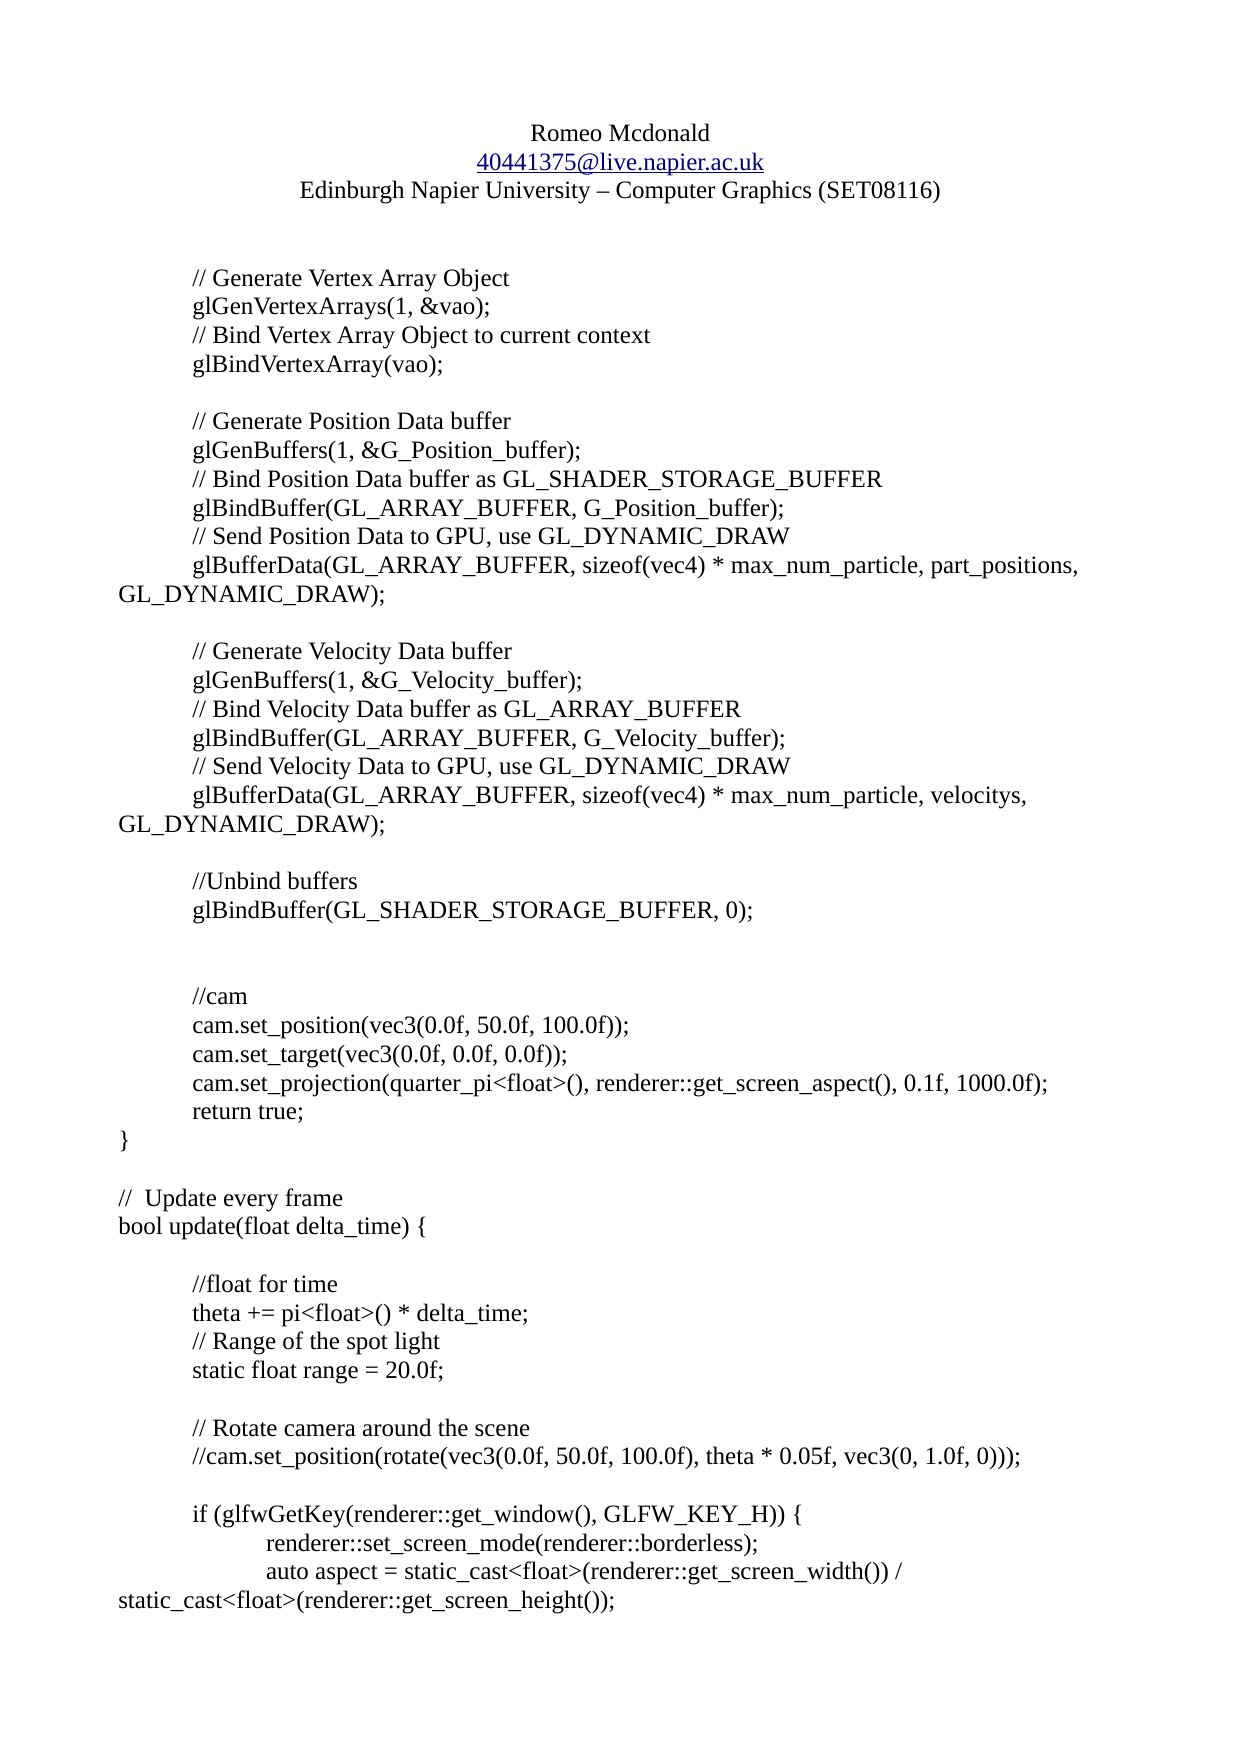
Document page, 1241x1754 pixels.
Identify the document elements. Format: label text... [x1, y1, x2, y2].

text auto aspect = static_cast<float>(renderer::get_screen_width()) / static_cast<float>(renderer::get_screen_height()); [118, 1556, 1122, 1614]
text glBindBuffer(GL_ARRAY_BUFFER, G_Velocity_buffer); [118, 723, 1122, 751]
text glBufferData(GL_ARRAY_BUFFER, sizeof(vec4) * max_num_particle, velocitys, GL_DYNAMIC_DRAW); [118, 780, 1122, 838]
text // Rotate camera around the scene [118, 1413, 1122, 1441]
text // Bind Position Data buffer as GL_SHADER_STORAGE_BUFFER [118, 464, 1122, 493]
text static float range = 20.0f; [118, 1355, 1122, 1384]
text //Unbind buffers [118, 866, 1122, 895]
text cam.set_target(vec3(0.0f, 0.0f, 0.0f)); [118, 1039, 1122, 1068]
text glGenBuffers(1, &G_Velocity_buffer); [118, 665, 1122, 694]
text // Range of the spot light [118, 1326, 1122, 1355]
text glBindBuffer(GL_ARRAY_BUFFER, G_Position_buffer); [118, 493, 1122, 521]
text return true; [118, 1096, 1122, 1125]
text glGenVertexArrays(1, &vao); [118, 291, 1122, 320]
text // Generate Velocity Data buffer [118, 636, 1122, 665]
text // Update every frame [118, 1183, 1122, 1211]
text // Generate Position Data buffer [118, 406, 1122, 435]
text cam.set_projection(quarter_pi<float>(), renderer::get_screen_aspect(), 0.1f, 1000.0f); [118, 1068, 1122, 1096]
text // Bind Velocity Data buffer as GL_ARRAY_BUFFER [118, 694, 1122, 723]
text glGenBuffers(1, &G_Position_buffer); [118, 435, 1122, 464]
text glBufferData(GL_ARRAY_BUFFER, sizeof(vec4) * max_num_particle, part_positions, GL_DYNAMIC_DRAW); [118, 550, 1122, 608]
text //cam [118, 981, 1122, 1010]
text //float for time [118, 1269, 1122, 1298]
text if (glfwGetKey(renderer::get_window(), GLFW_KEY_H)) { [118, 1499, 1122, 1528]
text // Send Position Data to GPU, use GL_DYNAMIC_DRAW [118, 521, 1122, 550]
text // Generate Vertex Array Object [118, 263, 1122, 291]
text bool update(float delta_time) { [118, 1211, 1122, 1240]
text } [118, 1125, 1122, 1154]
text // Bind Vertex Array Object to current context [118, 320, 1122, 349]
text // Send Velocity Data to GPU, use GL_DYNAMIC_DRAW [118, 751, 1122, 780]
text cam.set_position(vec3(0.0f, 50.0f, 100.0f)); [118, 1010, 1122, 1039]
text glBindVertexArray(vao); [118, 349, 1122, 378]
text //cam.set_position(rotate(vec3(0.0f, 50.0f, 100.0f), theta * 0.05f, vec3(0, 1.0f, 0))); [118, 1441, 1122, 1470]
text renderer::set_screen_mode(renderer::borderless); [118, 1528, 1122, 1556]
text theta += pi<float>() * delta_time; [118, 1298, 1122, 1326]
text glBindBuffer(GL_SHADER_STORAGE_BUFFER, 0); [118, 895, 1122, 924]
